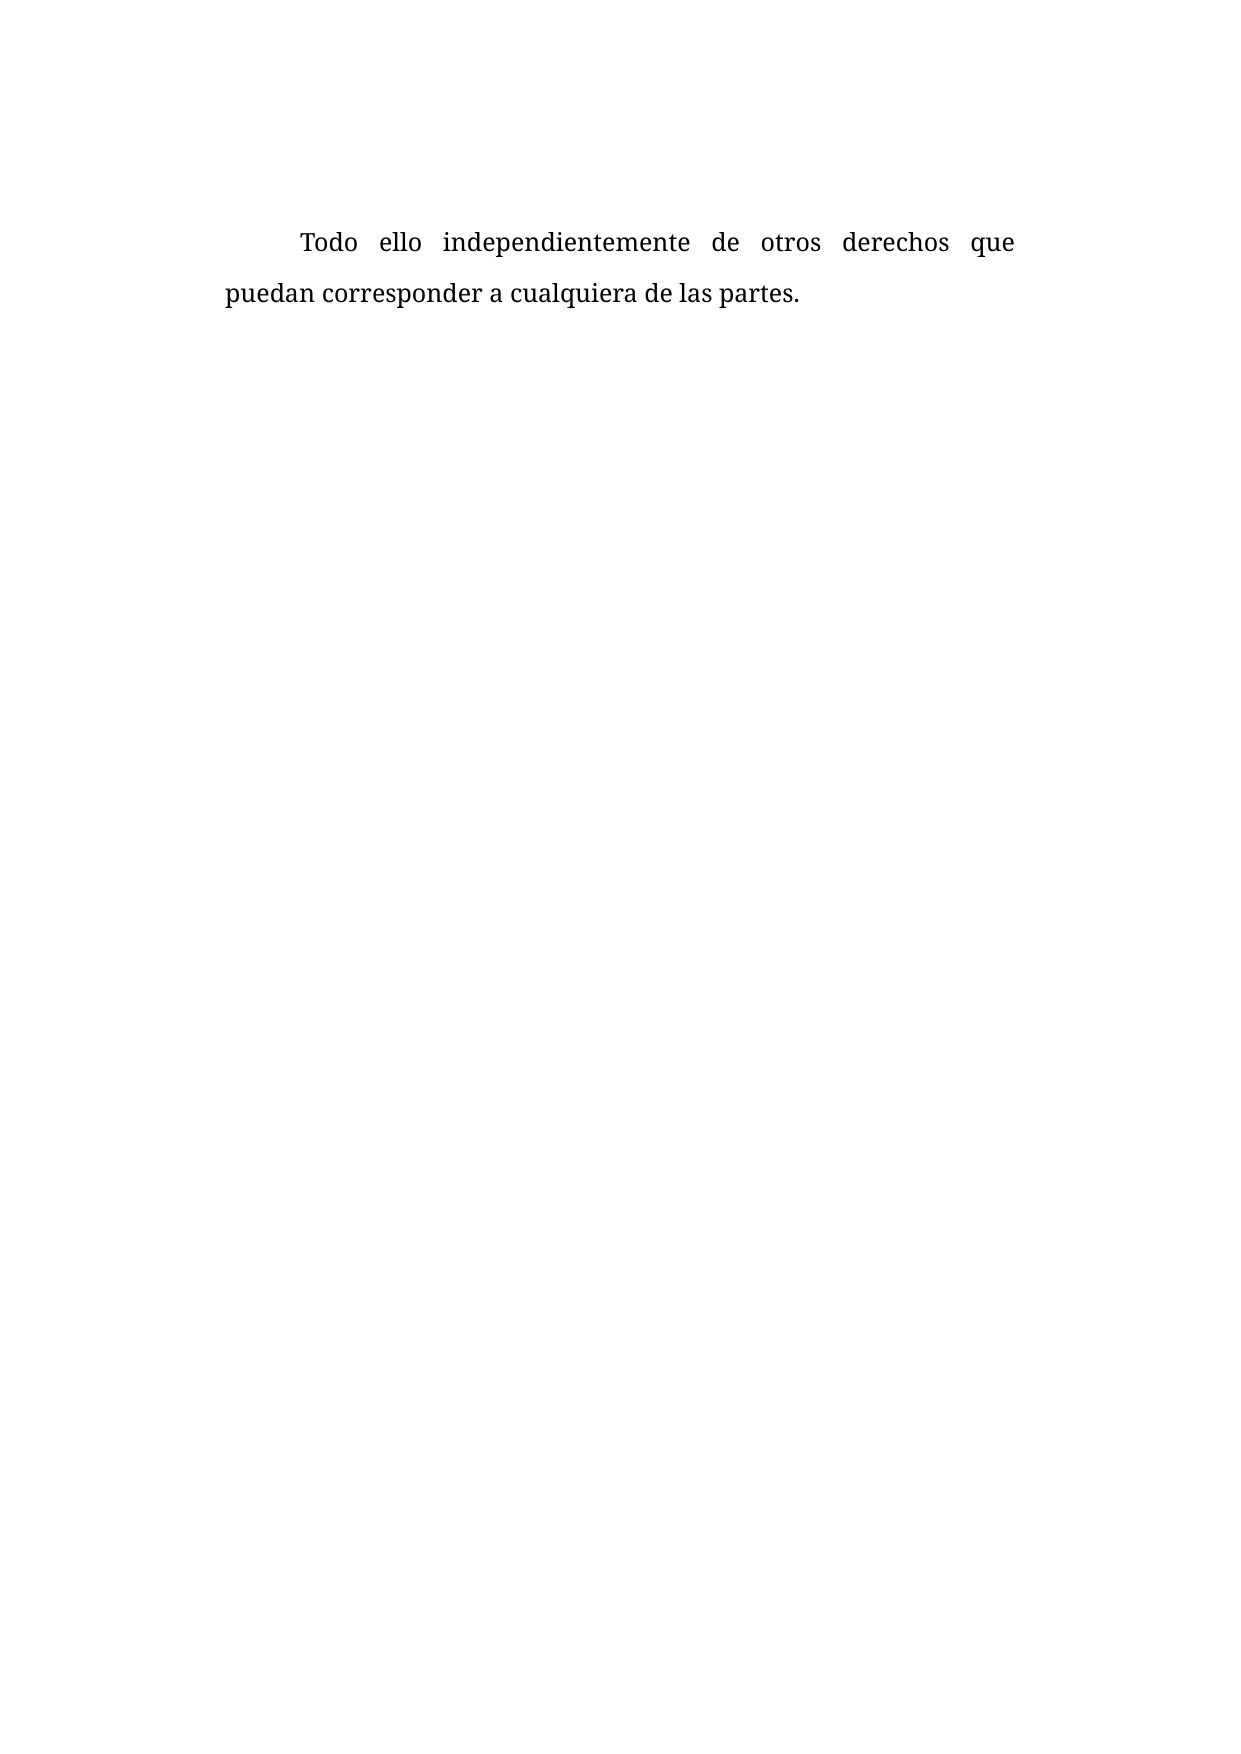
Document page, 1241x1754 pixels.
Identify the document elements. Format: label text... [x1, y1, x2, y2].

text Todo ello independientemente de otros derechos que puedan corresponder a cualquiera de las partes. [225, 225, 1015, 310]
